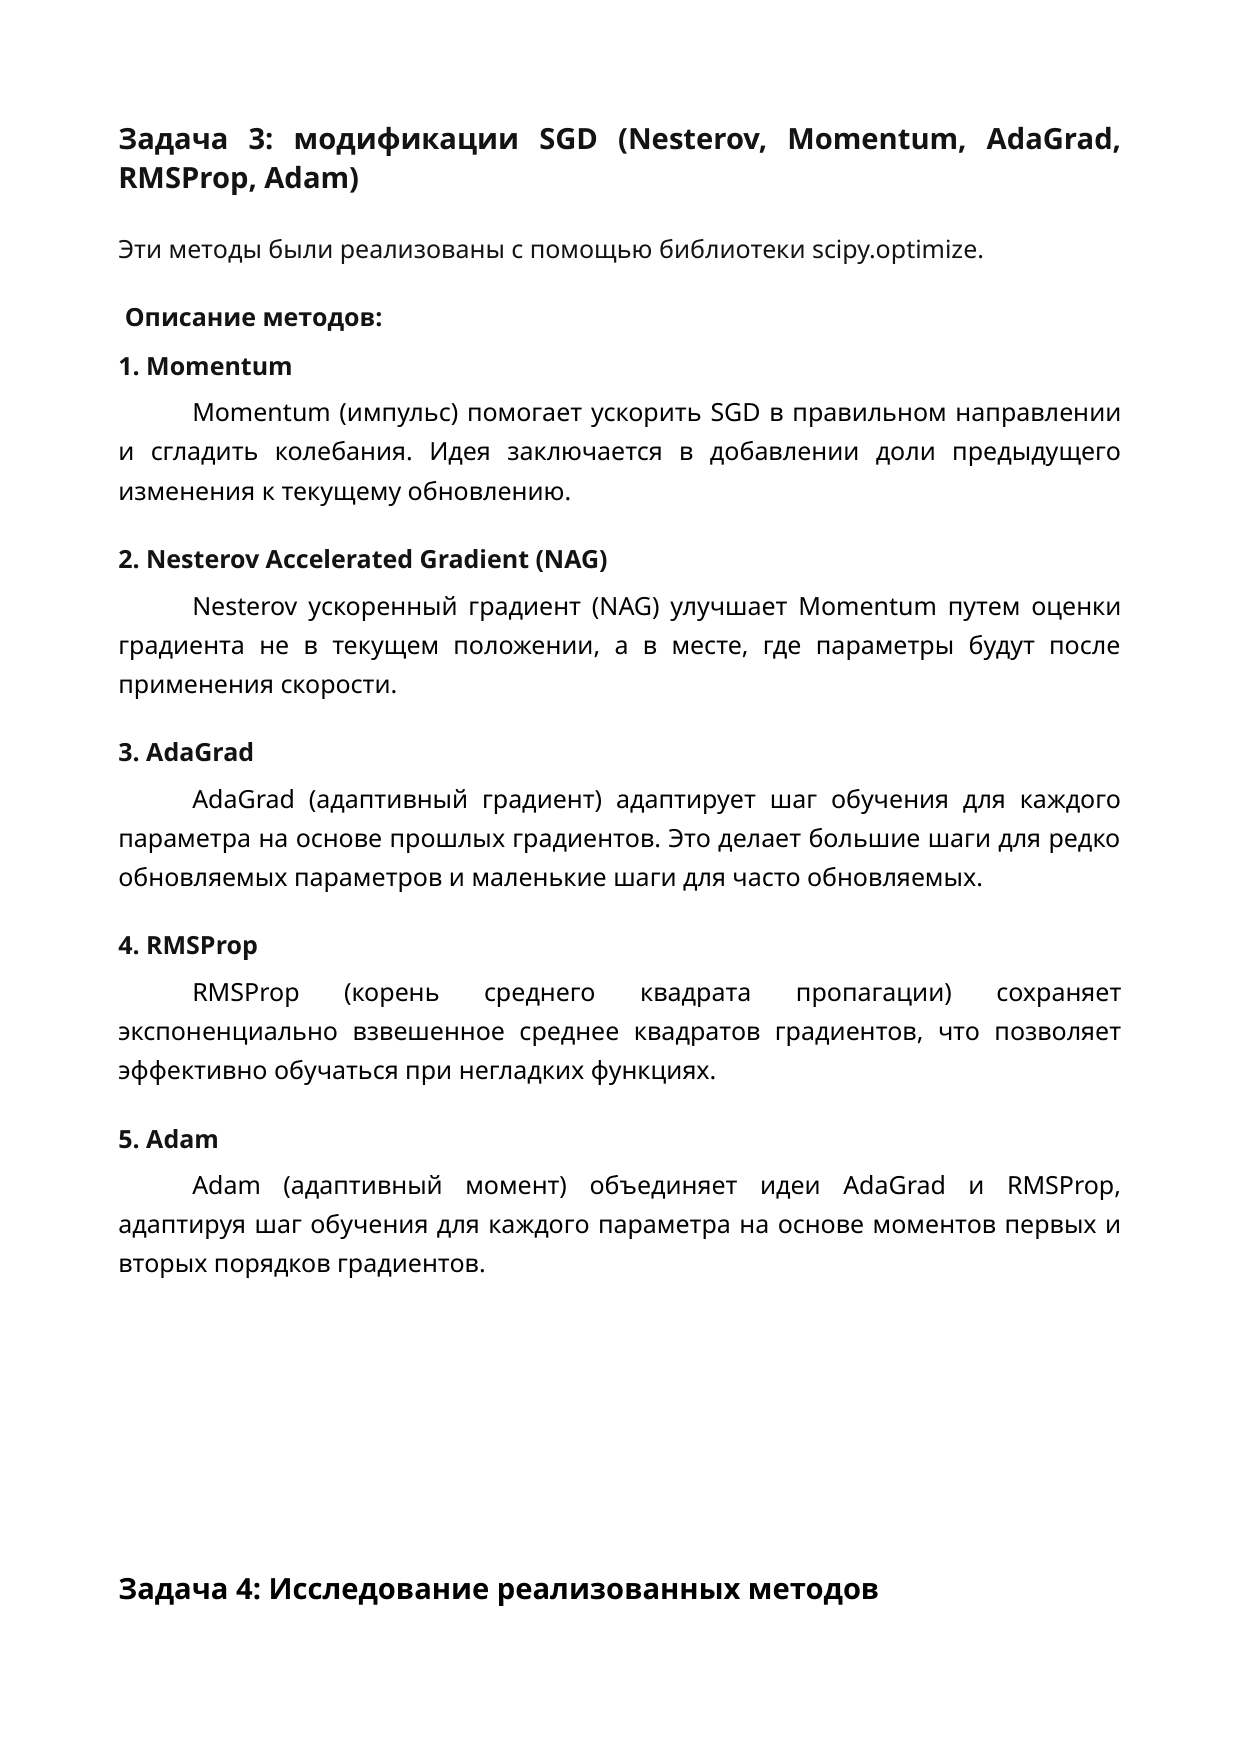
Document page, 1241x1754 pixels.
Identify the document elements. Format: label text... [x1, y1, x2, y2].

text AdaGrad (адаптивный градиент) адаптирует шаг обучения для каждого параметра на основе прошлых градиентов. Это делает большие шаги для редко обновляемых параметров и маленькие шаги для часто обновляемых. [118, 781, 1122, 894]
text Описание методов: [118, 300, 1122, 334]
subtitle 5. Adam [118, 1121, 1122, 1155]
text Задача 3: модификации SGD (Nesterov, Momentum, AdaGrad, RMSProp, Adam) [118, 118, 1122, 197]
subtitle 2. Nesterov Accelerated Gradient (NAG) [118, 542, 1122, 576]
text Nesterov ускоренный градиент (NAG) улучшает Momentum путем оценки градиента не в текущем положении, а в месте, где параметры будут после применения скорости. [118, 588, 1122, 701]
text Эти методы были реализованы с помощью библиотеки scipy.optimize. [118, 232, 1122, 266]
text Adam (адаптивный момент) объединяет идеи AdaGrad и RMSProp, адаптируя шаг обучения для каждого параметра на основе моментов первых и вторых порядков градиентов. [118, 1168, 1122, 1280]
text Задача 4: Исследование реализованных методов [118, 1569, 1122, 1608]
text RMSProp (корень среднего квадрата пропагации) сохраняет экспоненциально взвешенное среднее квадратов градиентов, что позволяет эффективно обучаться при негладких функциях. [118, 974, 1122, 1087]
subtitle 1. Momentum [118, 348, 1122, 382]
text Momentum (импульс) помогает ускорить SGD в правильном направлении и сгладить колебания. Идея заключается в добавлении доли предыдущего изменения к текущему обновлению. [118, 395, 1122, 507]
subtitle 3. AdaGrad [118, 735, 1122, 769]
subtitle 4. RMSProp [118, 928, 1122, 962]
